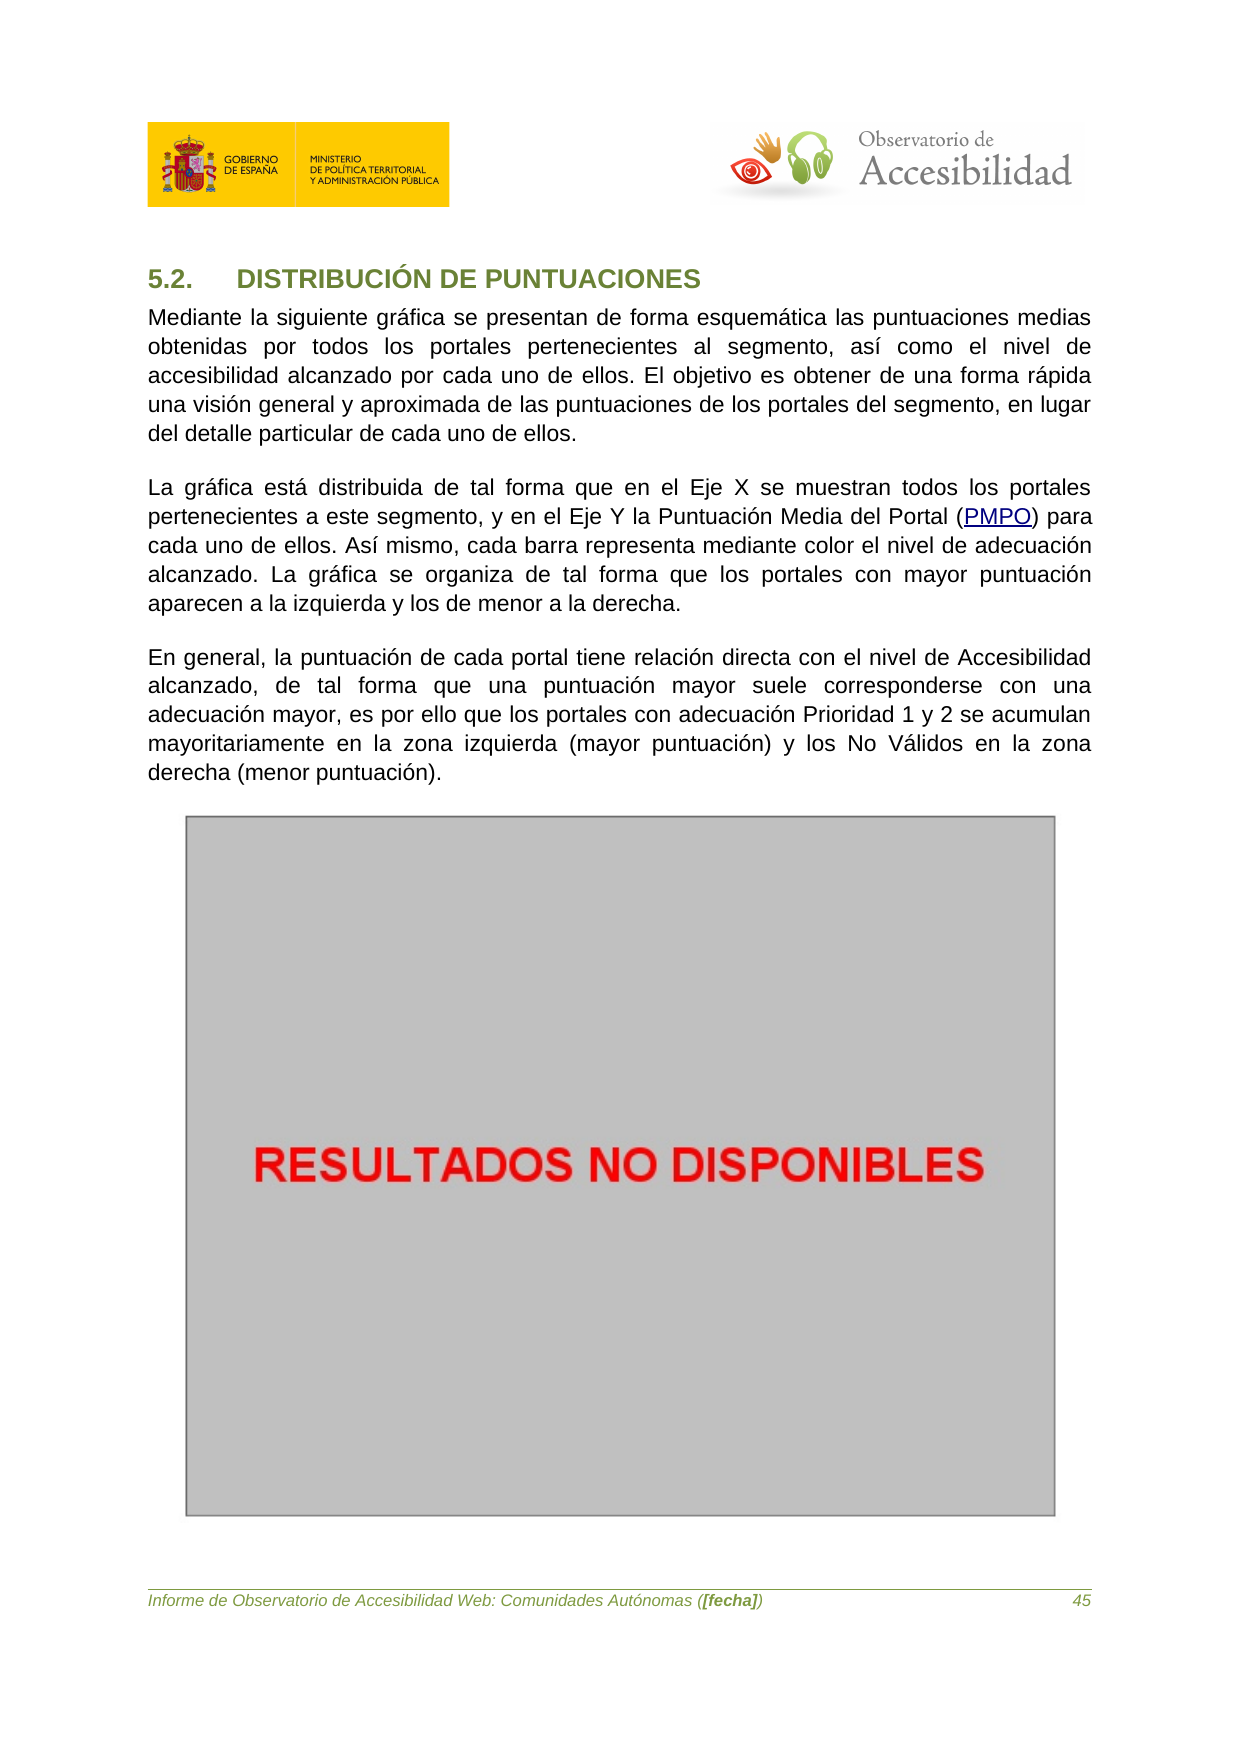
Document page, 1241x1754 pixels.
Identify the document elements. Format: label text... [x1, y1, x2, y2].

list Distribución de puntuaciones [148, 263, 1092, 294]
text La gráfica está distribuida de tal forma que en el Eje X se muestran todos los portales pertenecientes a este segmento, y en el Eje Y la Puntuación Media del Portal (PMPO) para cada uno de ellos. Así mismo, cada barra representa mediante color el nivel de adecuación alcanzado. La gráfica se organiza de tal forma que los portales con mayor puntuación aparecen a la izquierda y los de menor a la derecha. [148, 474, 1092, 616]
text Mediante la siguiente gráfica se presentan de forma esquemática las puntuaciones medias obtenidas por todos los portales pertenecientes al segmento, así como el nivel de accesibilidad alcanzado por cada uno de ellos. El objetivo es obtener de una forma rápida una visión general y aproximada de las puntuaciones de los portales del segmento, en lugar del detalle particular de cada uno de ellos. [148, 304, 1092, 446]
text En general, la puntuación de cada portal tiene relación directa con el nivel de Accesibilidad alcanzado, de tal forma que una puntuación mayor suele corresponderse con una adecuación mayor, es por ello que los portales con adecuación Prioridad 1 y 2 se acumulan mayoritariamente en la zona izquierda (mayor puntuación) y los No Válidos en la zona derecha (menor puntuación). [148, 643, 1092, 786]
